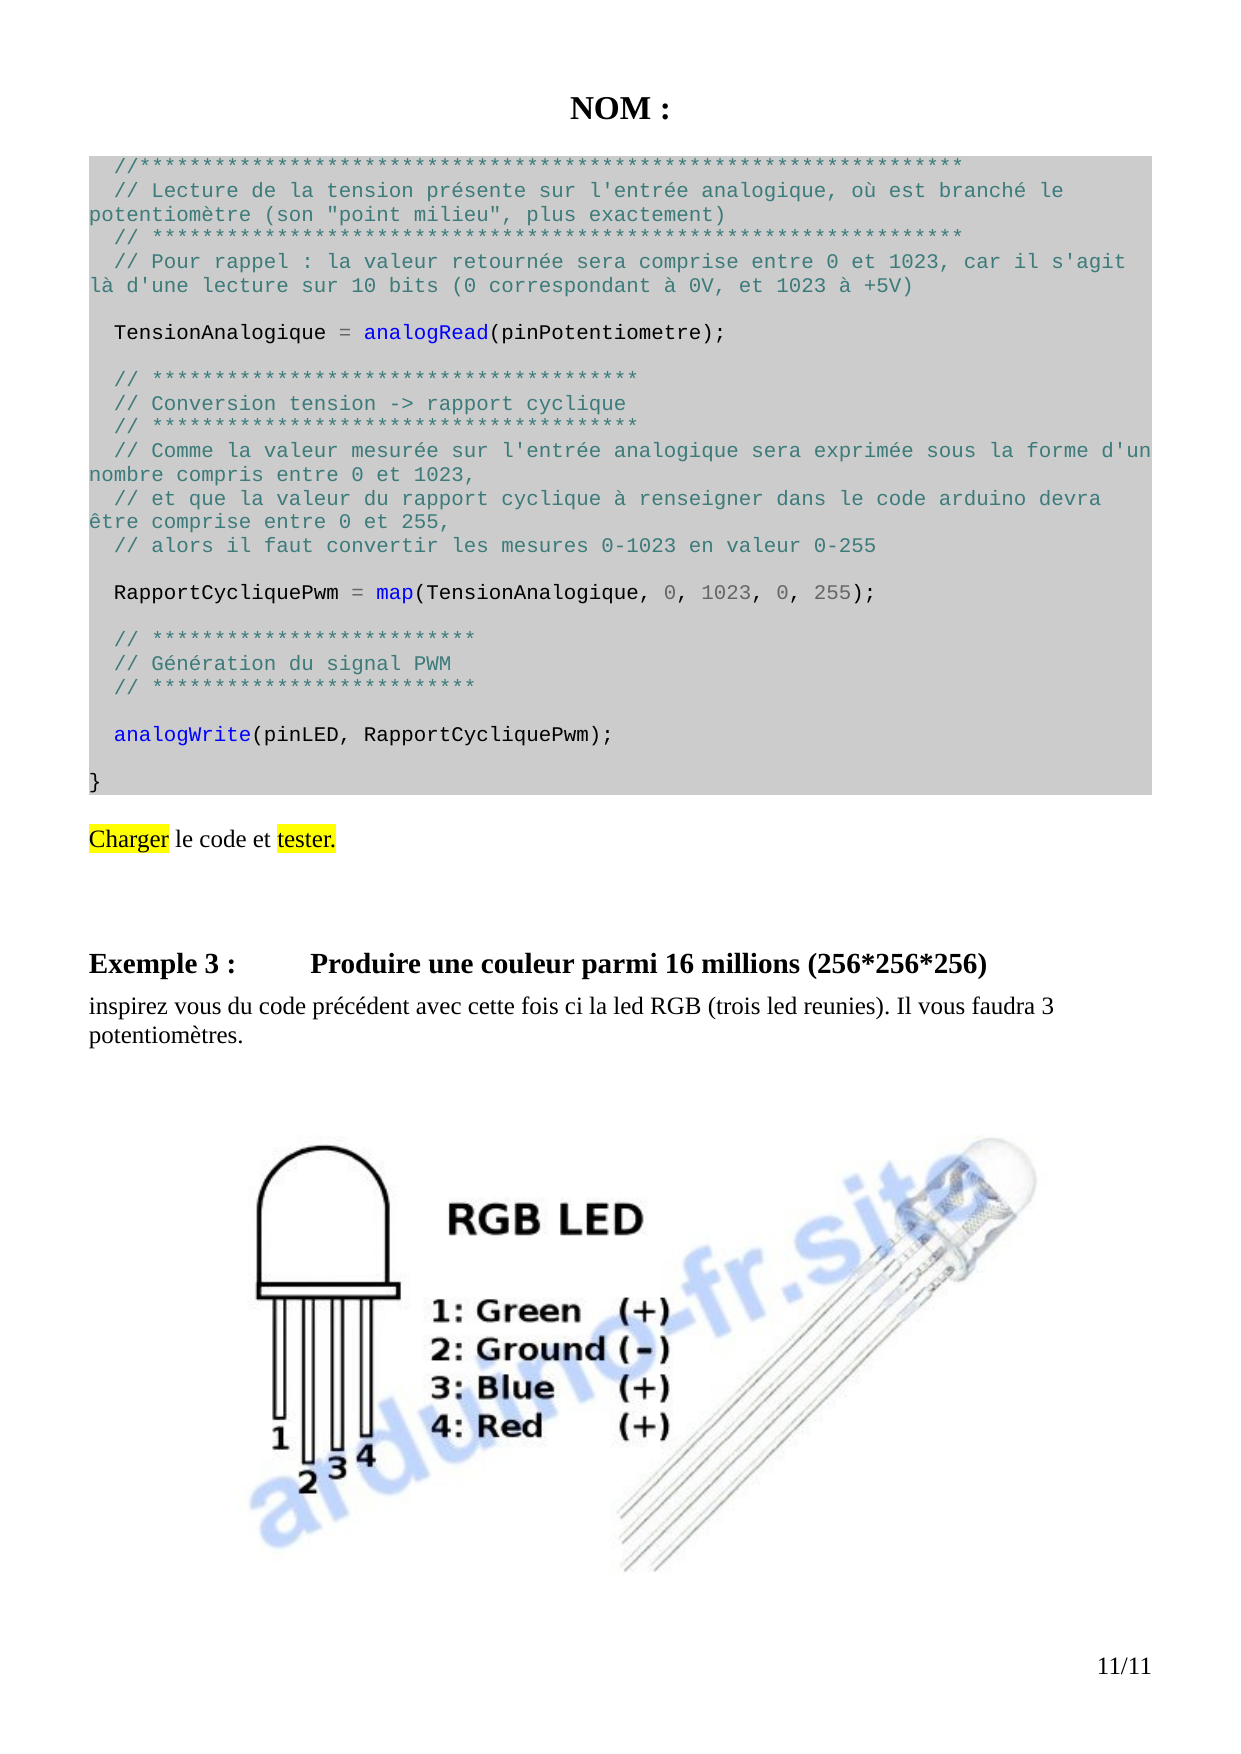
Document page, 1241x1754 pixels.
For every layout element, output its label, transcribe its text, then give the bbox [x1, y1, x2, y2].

text // alors il faut convertir les mesures 0-1023 en valeur 0-255 [89, 535, 1152, 558]
text // et que la valeur du rapport cyclique à renseigner dans le code arduino devra être comprise entre 0 et 255, [89, 487, 1152, 535]
text // Génération du signal PWM [89, 653, 1152, 677]
text // *************************************** [89, 417, 1152, 440]
text Exemple 3 : Produire une couleur parmi 16 millions (256*256*256) [89, 946, 1152, 979]
text Charger le code et tester. [89, 824, 1152, 853]
text // Conversion tension -> rapport cyclique [89, 393, 1152, 417]
picture [135, 1060, 1105, 1608]
text TensionAnalogique = analogRead(pinPotentiometre); [89, 322, 1152, 346]
text //****************************************************************** [89, 156, 1152, 180]
text } [89, 771, 1152, 795]
text // *************************************** [89, 369, 1152, 393]
text // ************************** [89, 629, 1152, 653]
text // Lecture de la tension présente sur l'entrée analogique, où est branché le potentiomètre (son "point milieu", plus exactement) [89, 180, 1152, 227]
text analogWrite(pinLED, RapportCycliquePwm); [89, 724, 1152, 748]
text inspirez vous du code précédent avec cette fois ci la led RGB (trois led reunies). Il vous faudra 3 potentiomètres. [89, 991, 1152, 1049]
text // Pour rappel : la valeur retournée sera comprise entre 0 et 1023, car il s'agit là d'une lecture sur 10 bits (0 correspondant à 0V, et 1023 à +5V) [89, 251, 1152, 298]
text RapportCycliquePwm = map(TensionAnalogique, 0, 1023, 0, 255); [89, 582, 1152, 606]
text // ***************************************************************** [89, 227, 1152, 251]
text // ************************** [89, 677, 1152, 700]
text // Comme la valeur mesurée sur l'entrée analogique sera exprimée sous la forme d'un nombre compris entre 0 et 1023, [89, 440, 1152, 487]
